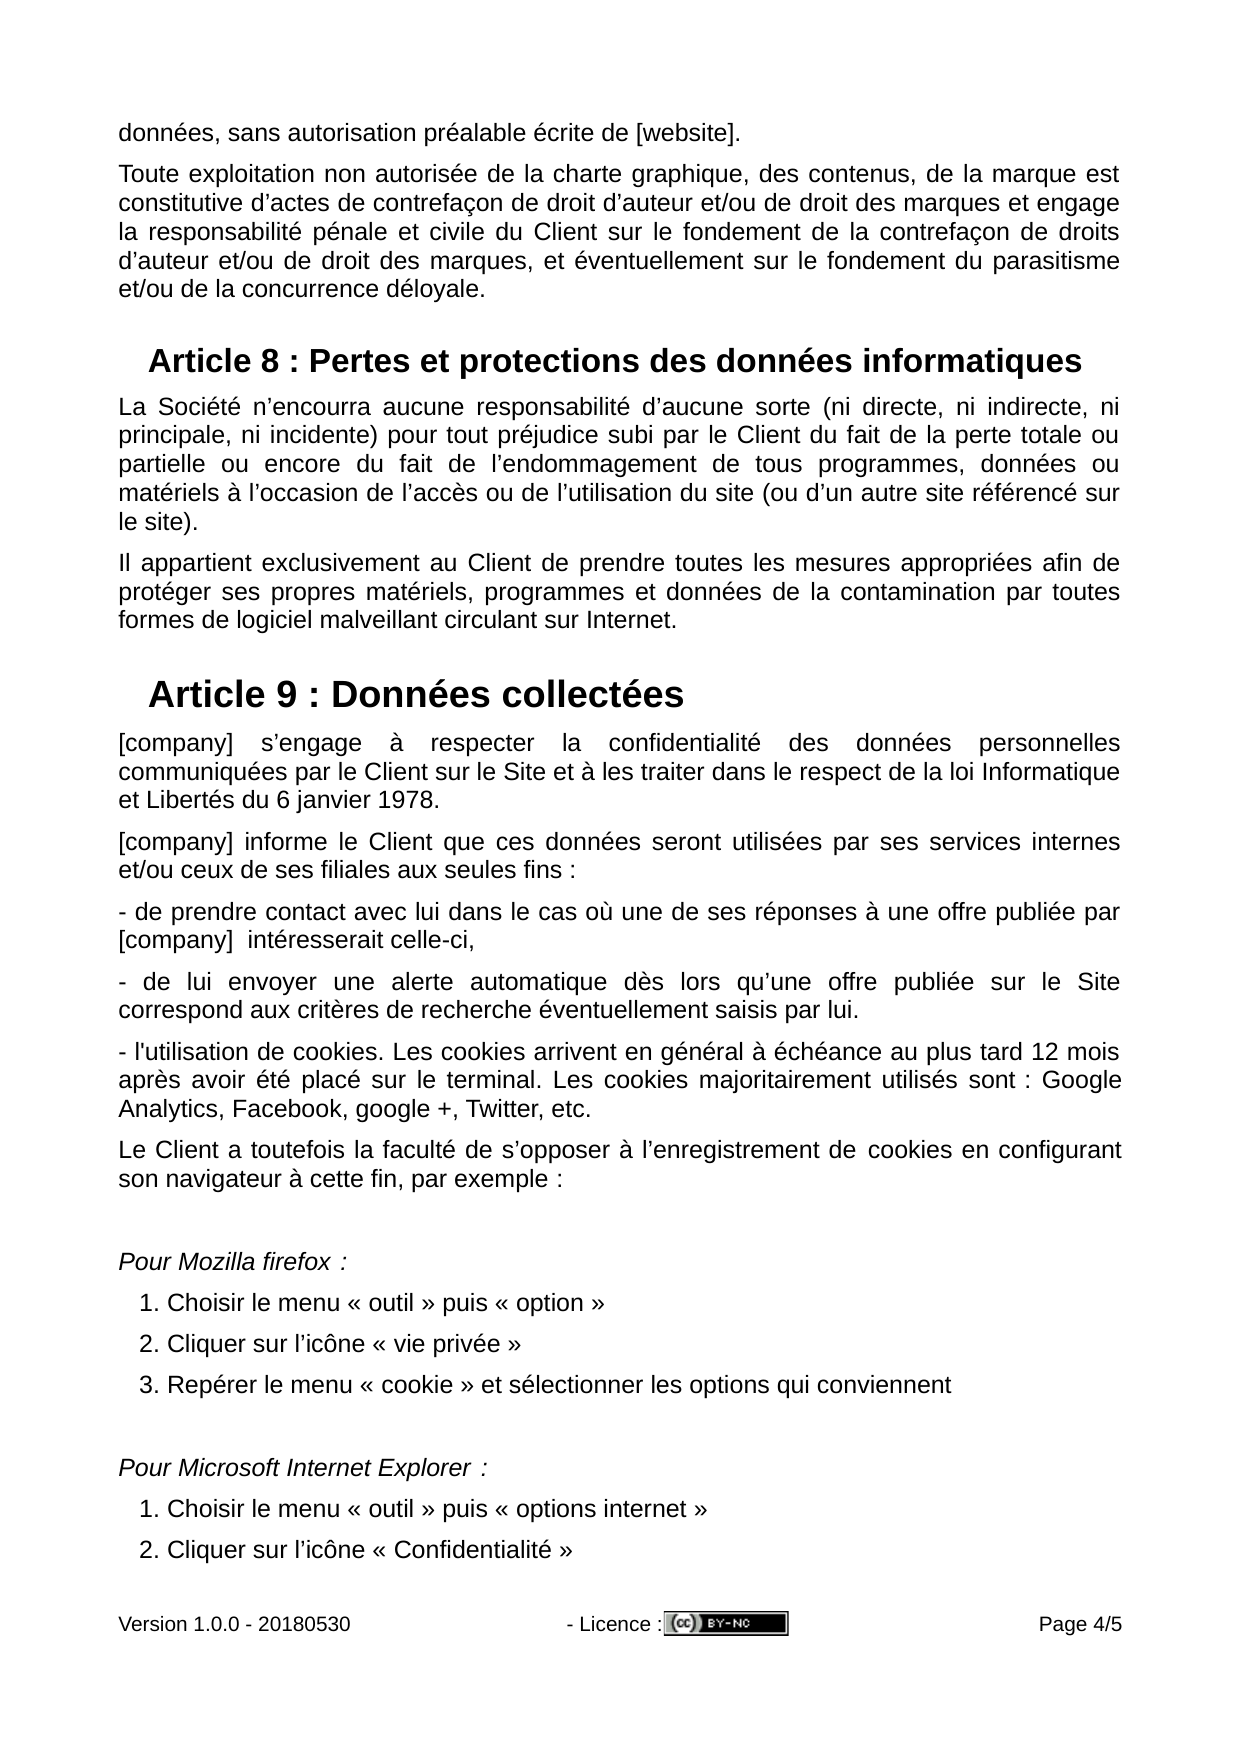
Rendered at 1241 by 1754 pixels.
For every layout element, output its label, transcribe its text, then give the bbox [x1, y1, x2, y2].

text - de prendre contact avec lui dans le cas où une de ses réponses à une offre publiée par [company] intéresserait celle-ci, [118, 896, 1122, 954]
text Le Client a toutefois la faculté de s’opposer à l’enregistrement de cookies en configurant son navigateur à cette fin, par exemple : [118, 1135, 1122, 1193]
text Toute exploitation non autorisée de la charte graphique, des contenus, de la marque est constitutive d’actes de contrefaçon de droit d’auteur et/ou de droit des marques et engage la responsabilité pénale et civile du Client sur le fondement de la contrefaçon de droits d’auteur et/ou de droit des marques, et éventuellement sur le fondement du parasitisme et/ou de la concurrence déloyale. [118, 159, 1122, 303]
text 2. Cliquer sur l’icône « vie privée » [118, 1329, 1122, 1358]
text 1. Choisir le menu « outil » puis « option » [118, 1288, 1122, 1316]
subtitle Article 9 : Données collectées [118, 672, 1122, 715]
text [company] s’engage à respecter la confidentialité des données personnelles communiquées par le Client sur le Site et à les traiter dans le respect de la loi Informatique et Libertés du 6 janvier 1978. [118, 728, 1122, 814]
text Pour Microsoft Internet Explorer : [118, 1453, 1122, 1481]
picture [663, 1611, 789, 1636]
text La Société n’encourra aucune responsabilité d’aucune sorte (ni directe, ni indirecte, ni principale, ni incidente) pour tout préjudice subi par le Client du fait de la perte totale ou partielle ou encore du fait de l’endommagement de tous programmes, données ou matériels à l’occasion de l’accès ou de l’utilisation du site (ou d’un autre site référencé sur le site). [118, 392, 1122, 535]
text 3. Repérer le menu « cookie » et sélectionner les options qui conviennent [118, 1370, 1122, 1399]
text 1. Choisir le menu « outil » puis « options internet » [118, 1494, 1122, 1523]
text Pour Mozilla firefox : [118, 1246, 1122, 1275]
text 2. Cliquer sur l’icône « Confidentialité » [118, 1535, 1122, 1564]
text [company] informe le Client que ces données seront utilisées par ses services internes et/ou ceux de ses filiales aux seules fins : [118, 826, 1122, 884]
text - l'utilisation de cookies. Les cookies arrivent en général à échéance au plus tard 12 mois après avoir été placé sur le terminal. Les cookies majoritairement utilisés sont : Google Analytics, Facebook, google +, Twitter, etc. [118, 1036, 1122, 1123]
subtitle Article 8 : Pertes et protections des données informatiques [118, 341, 1122, 379]
text Il appartient exclusivement au Client de prendre toutes les mesures appropriées afin de protéger ses propres matériels, programmes et données de la contamination par toutes formes de logiciel malveillant circulant sur Internet. [118, 548, 1122, 634]
text données, sans autorisation préalable écrite de [website]. [118, 118, 1122, 147]
text - de lui envoyer une alerte automatique dès lors qu’une offre publiée sur le Site correspond aux critères de recherche éventuellement saisis par lui. [118, 966, 1122, 1024]
